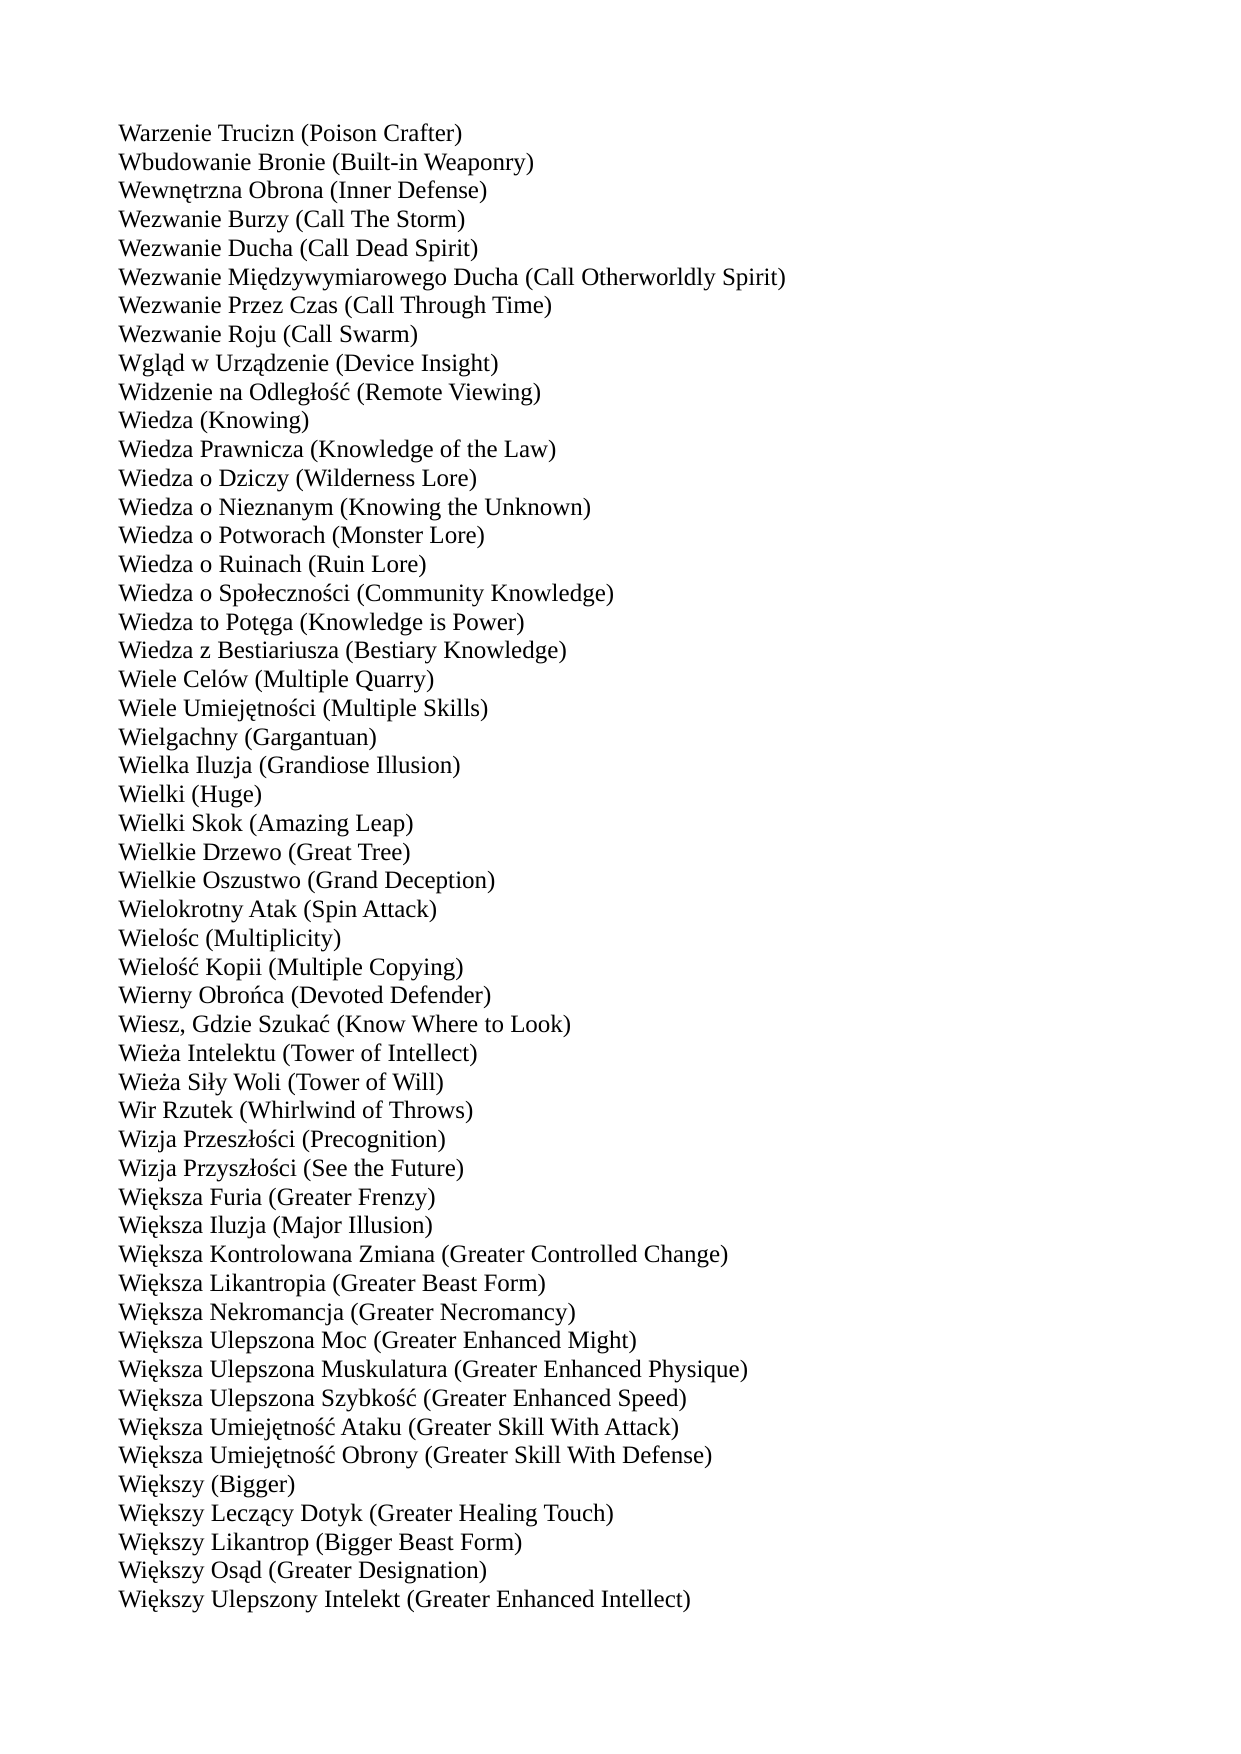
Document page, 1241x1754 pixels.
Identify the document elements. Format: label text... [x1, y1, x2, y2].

text Wielkie Oszustwo (Grand Deception) [118, 866, 1122, 894]
text Wierny Obrońca (Devoted Defender) [118, 981, 1122, 1009]
text Wir Rzutek (Whirlwind of Throws) [118, 1096, 1122, 1124]
text Wiedza z Bestiariusza (Bestiary Knowledge) [118, 636, 1122, 664]
text Wiele Celów (Multiple Quarry) [118, 664, 1122, 693]
text Większy (Bigger) [118, 1469, 1122, 1498]
text Wielośc (Multiplicity) [118, 923, 1122, 952]
text Wielość Kopii (Multiple Copying) [118, 952, 1122, 981]
text Wiedza o Potworach (Monster Lore) [118, 521, 1122, 549]
text Większy Osąd (Greater Designation) [118, 1556, 1122, 1584]
text Wiele Umiejętności (Multiple Skills) [118, 693, 1122, 722]
text Wiedza o Społeczności (Community Knowledge) [118, 578, 1122, 607]
text Wbudowanie Bronie (Built-in Weaponry) [118, 147, 1122, 176]
text Wielkie Drzewo (Great Tree) [118, 837, 1122, 866]
text Większa Umiejętność Ataku (Greater Skill With Attack) [118, 1412, 1122, 1441]
text Wielka Iluzja (Grandiose Illusion) [118, 751, 1122, 779]
text Wiedza o Dziczy (Wilderness Lore) [118, 463, 1122, 492]
text Wieża Intelektu (Tower of Intellect) [118, 1038, 1122, 1067]
text Wezwanie Roju (Call Swarm) [118, 319, 1122, 348]
text Wiedza o Nieznanym (Knowing the Unknown) [118, 492, 1122, 521]
text Wiesz, Gdzie Szukać (Know Where to Look) [118, 1009, 1122, 1038]
text Większa Ulepszona Muskulatura (Greater Enhanced Physique) [118, 1354, 1122, 1383]
text Wizja Przyszłości (See the Future) [118, 1153, 1122, 1182]
text Większy Likantrop (Bigger Beast Form) [118, 1527, 1122, 1556]
text Większa Ulepszona Moc (Greater Enhanced Might) [118, 1326, 1122, 1354]
text Większy Ulepszony Intelekt (Greater Enhanced Intellect) [118, 1584, 1122, 1613]
text Wieża Siły Woli (Tower of Will) [118, 1067, 1122, 1096]
text Większa Furia (Greater Frenzy) [118, 1182, 1122, 1211]
text Wezwanie Burzy (Call The Storm) [118, 204, 1122, 233]
text Wizja Przeszłości (Precognition) [118, 1124, 1122, 1153]
text Wezwanie Przez Czas (Call Through Time) [118, 291, 1122, 319]
text Warzenie Trucizn (Poison Crafter) [118, 118, 1122, 147]
text Widzenie na Odległość (Remote Viewing) [118, 377, 1122, 406]
text Wielokrotny Atak (Spin Attack) [118, 894, 1122, 923]
text Większa Likantropia (Greater Beast Form) [118, 1268, 1122, 1297]
text Wiedza to Potęga (Knowledge is Power) [118, 607, 1122, 636]
text Większy Leczący Dotyk (Greater Healing Touch) [118, 1498, 1122, 1527]
text Większa Umiejętność Obrony (Greater Skill With Defense) [118, 1441, 1122, 1469]
text Wezwanie Międzywymiarowego Ducha (Call Otherworldly Spirit) [118, 262, 1122, 291]
text Wielgachny (Gargantuan) [118, 722, 1122, 751]
text Większa Ulepszona Szybkość (Greater Enhanced Speed) [118, 1383, 1122, 1412]
text Większa Nekromancja (Greater Necromancy) [118, 1297, 1122, 1326]
text Większa Kontrolowana Zmiana (Greater Controlled Change) [118, 1239, 1122, 1268]
text Wielki (Huge) [118, 779, 1122, 808]
text Wielki Skok (Amazing Leap) [118, 808, 1122, 837]
text Większa Iluzja (Major Illusion) [118, 1211, 1122, 1239]
text Wezwanie Ducha (Call Dead Spirit) [118, 233, 1122, 262]
text Wiedza (Knowing) [118, 406, 1122, 434]
text Wiedza Prawnicza (Knowledge of the Law) [118, 434, 1122, 463]
text Wgląd w Urządzenie (Device Insight) [118, 348, 1122, 377]
text Wewnętrzna Obrona (Inner Defense) [118, 176, 1122, 204]
text Wiedza o Ruinach (Ruin Lore) [118, 549, 1122, 578]
